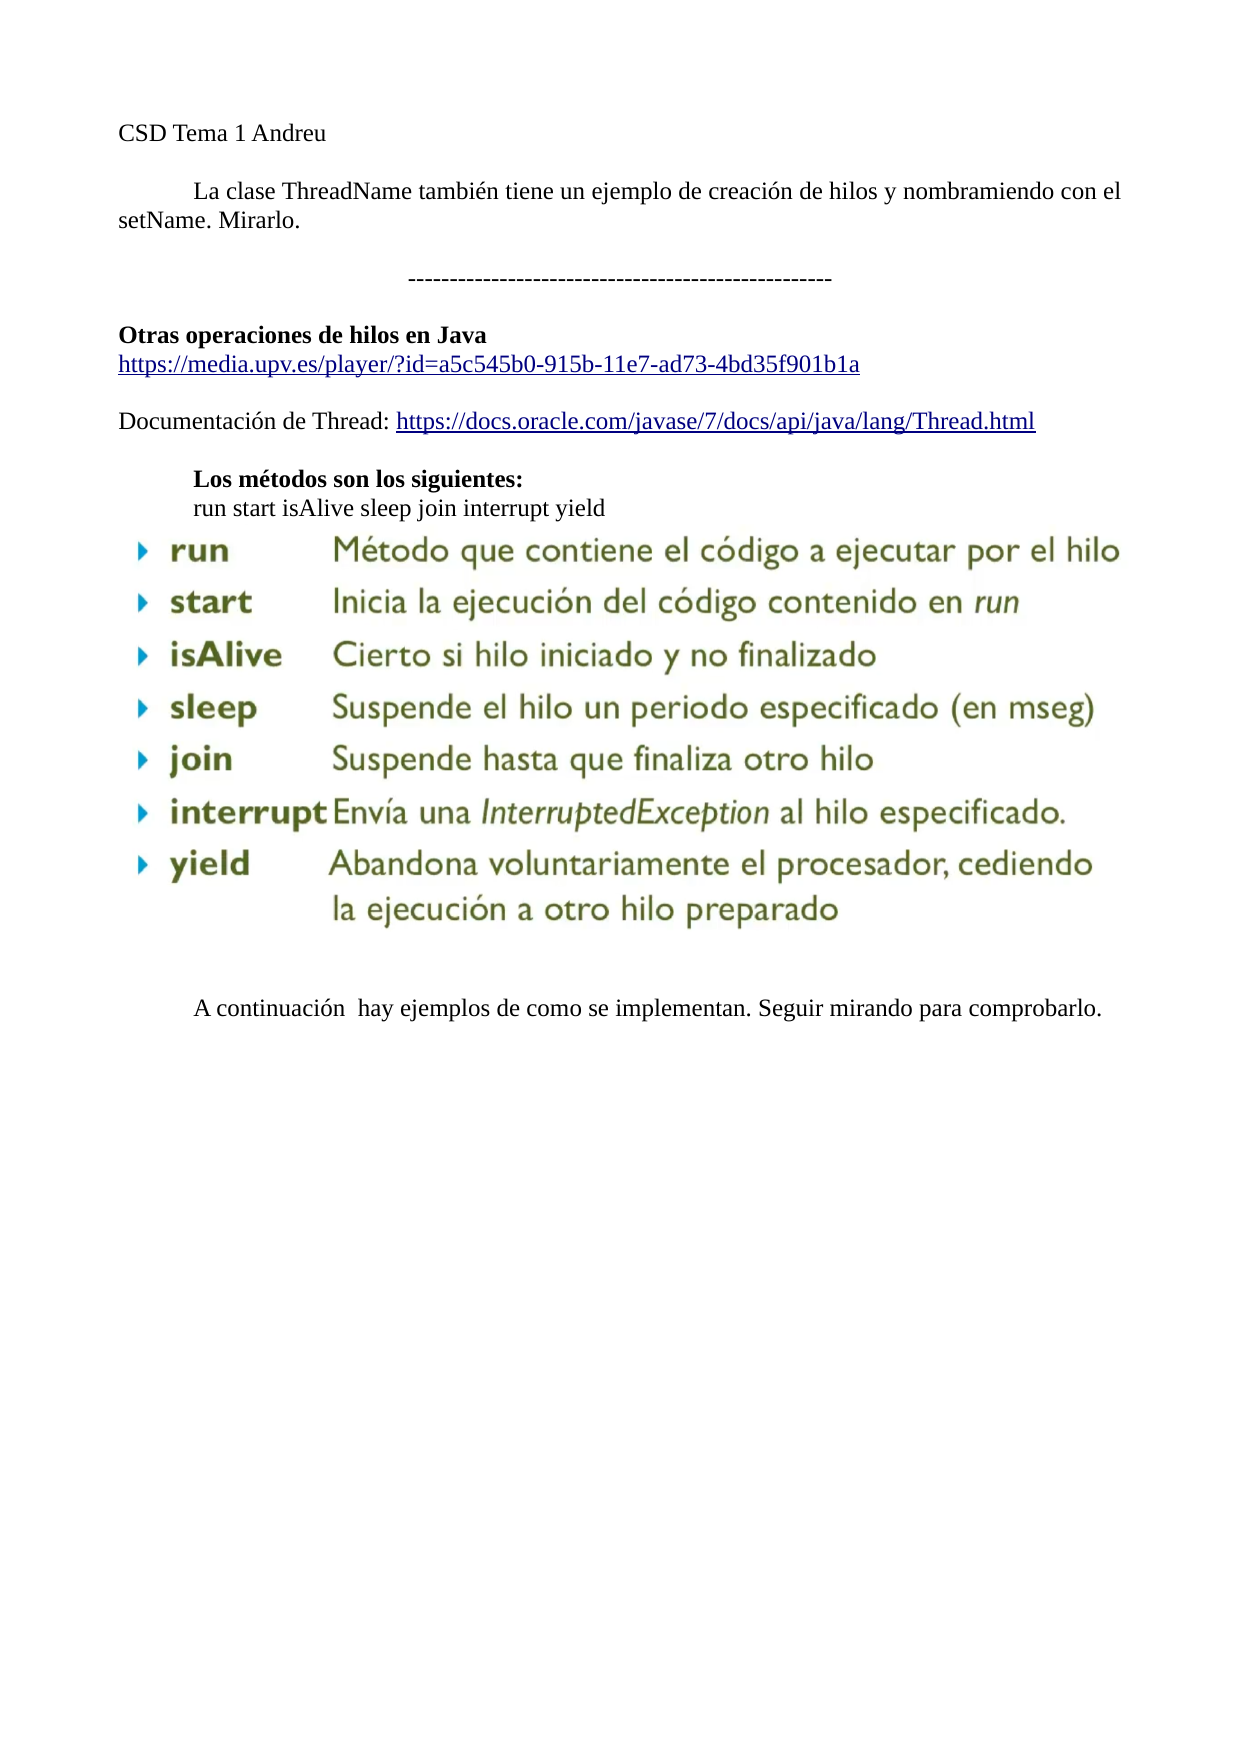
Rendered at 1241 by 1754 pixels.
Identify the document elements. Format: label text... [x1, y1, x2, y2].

text Otras operaciones de hilos en Java [118, 320, 1122, 349]
text A continuación hay ejemplos de como se implementan. Seguir mirando para comprobarlo. [118, 993, 1122, 1022]
text Los métodos son los siguientes: [118, 464, 1122, 493]
text --------------------------------------------------- [118, 263, 1122, 291]
text Documentación de Thread: https://docs.oracle.com/javase/7/docs/api/java/lang/Thread.html [118, 406, 1122, 435]
text La clase ThreadName también tiene un ejemplo de creación de hilos y nombramiendo con el setName. Mirarlo. [118, 176, 1122, 234]
text run start isAlive sleep join interrupt yield [118, 493, 1122, 521]
picture [130, 524, 1135, 936]
text https://media.upv.es/player/?id=a5c545b0-915b-11e7-ad73-4bd35f901b1a [118, 349, 1122, 378]
